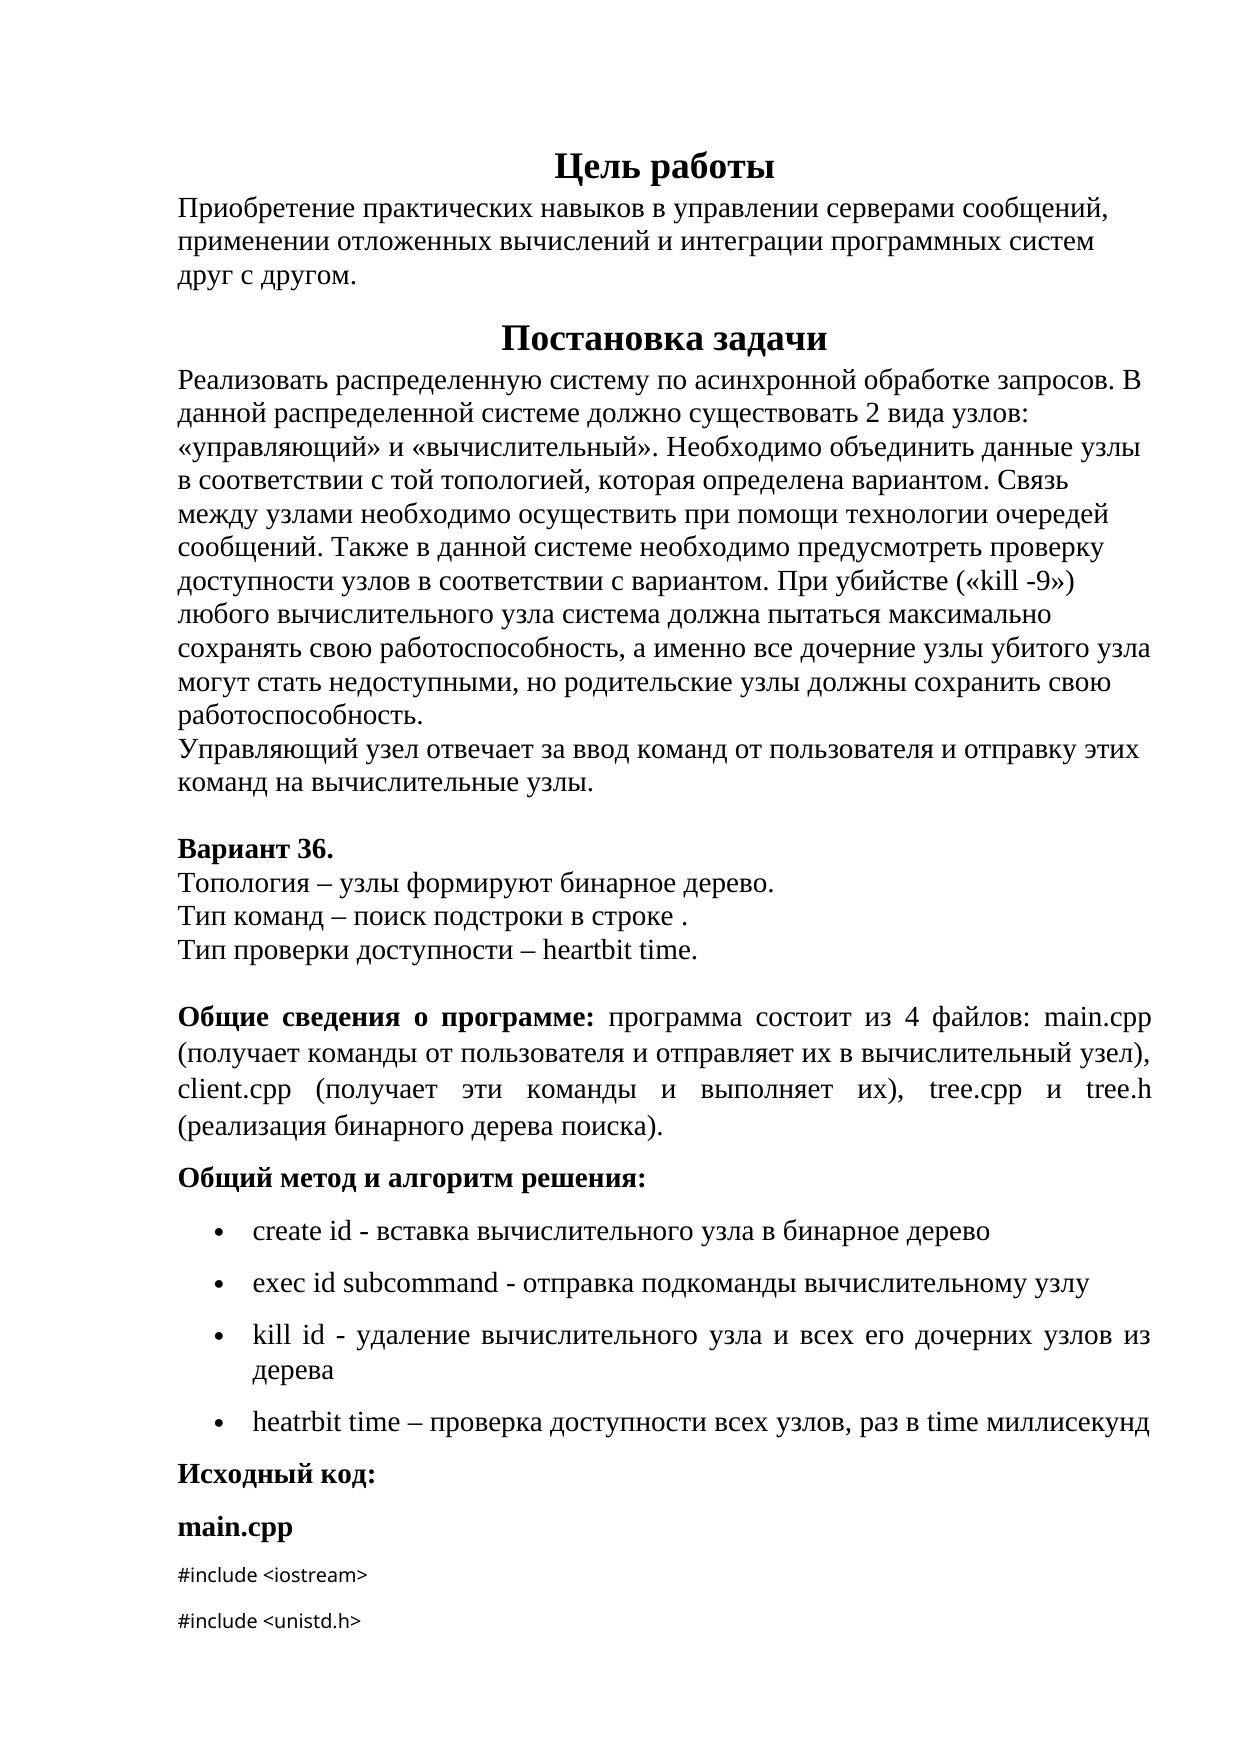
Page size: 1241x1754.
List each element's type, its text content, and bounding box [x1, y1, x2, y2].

text Приобретение практических навыков в управлении серверами сообщений, применении отложенных вычислений и интеграции программных систем друг с другом. [177, 190, 1152, 290]
text main.cpp [177, 1509, 1152, 1542]
list heatrbit time – проверка доступности всех узлов, раз в time миллисекунд [215, 1404, 1152, 1438]
list exec id subcommand - отправка подкоманды вычислительному узлу [215, 1265, 1152, 1299]
list kill id - удаление вычислительного узла и всех его дочерних узлов из дерева [215, 1317, 1152, 1386]
text Тип проверки доступности – heartbit time. [177, 932, 1152, 966]
text Общие сведения о программе: программа состоит из 4 файлов: main.cpp (получает команды от пользователя и отправляет их в вычислительный узел), client.cpp (получает эти команды и выполняет их), tree.cpp и tree.h (реализация бинарного дерева поиска). [177, 999, 1152, 1141]
subtitle Цель работы [177, 143, 1152, 186]
text #include <unistd.h> [177, 1607, 1152, 1634]
text Управляющий узел отвечает за ввод команд от пользователя и отправку этих команд на вычислительные узлы. [177, 731, 1152, 798]
text Топология – узлы формируют бинарное дерево. [177, 865, 1152, 898]
text Исходный код: [177, 1456, 1152, 1489]
list create id - вставка вычислительного узла в бинарное дерево [215, 1213, 1152, 1247]
text Вариант 36. [177, 831, 1152, 865]
text Тип команд – поиск подстроки в строке . [177, 898, 1152, 932]
text Общий метод и алгоритм решения: [177, 1160, 1152, 1194]
text Реализовать распределенную систему по асинхронной обработке запросов. В данной распределенной системе должно существовать 2 вида узлов: «управляющий» и «вычислительный». Необходимо объединить данные узлы в соответствии с той топологией, которая определена вариантом. Связь между узлами необходимо осуществить при помощи технологии очередей сообщений. Также в данной системе необходимо предусмотреть проверку доступности узлов в соответствии с вариантом. При убийстве («kill -9») любого вычислительного узла система должна пытаться максимально сохранять свою работоспособность, а именно все дочерние узлы убитого узла могут стать недоступными, но родительские узлы должны сохранить свою работоспособность. [177, 362, 1152, 731]
subtitle Постановка задачи [177, 315, 1152, 358]
text #include <iostream> [177, 1562, 1152, 1588]
